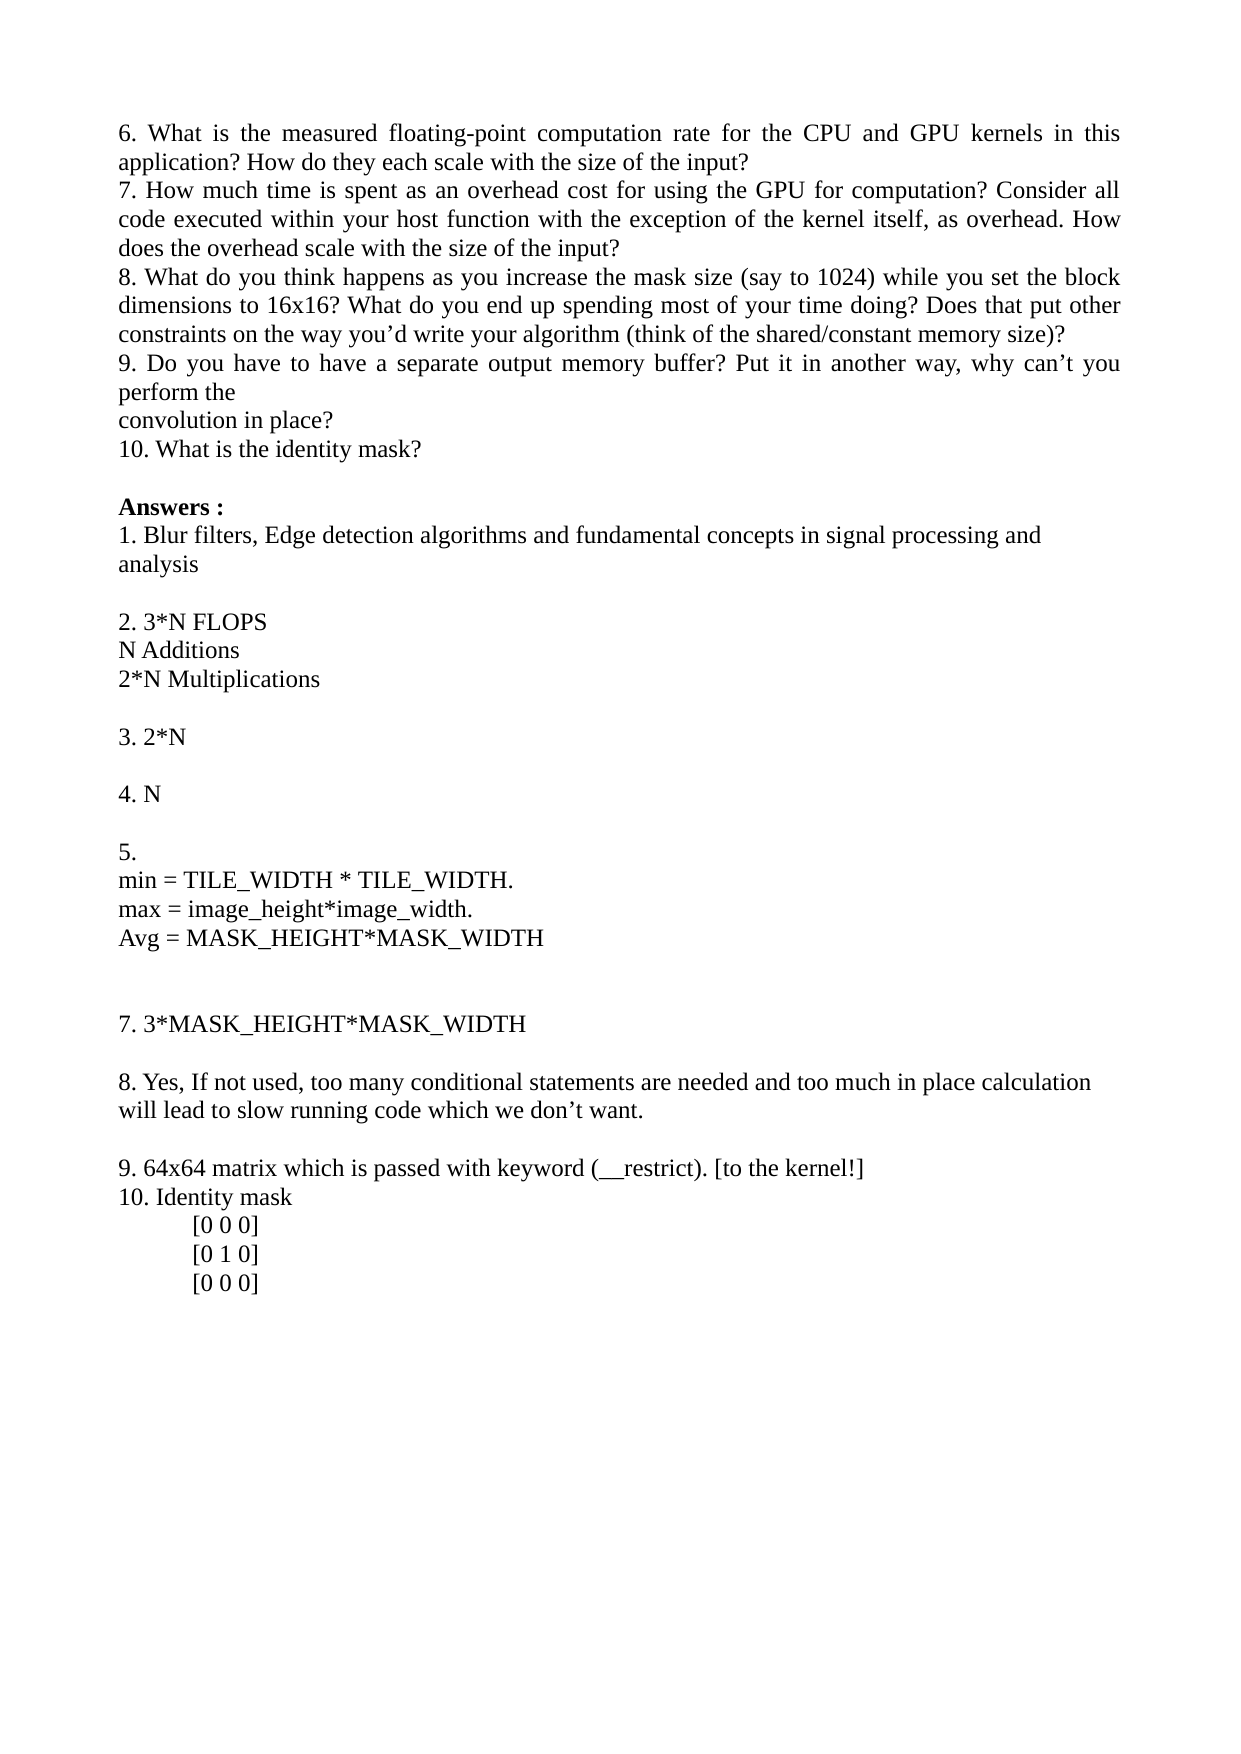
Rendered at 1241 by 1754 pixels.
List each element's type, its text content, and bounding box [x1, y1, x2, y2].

text 9. Do you have to have a separate output memory buffer? Put it in another way, why can’t you perform the [118, 348, 1122, 406]
text max = image_height*image_width. [118, 894, 1122, 923]
text 9. 64x64 matrix which is passed with keyword (__restrict). [to the kernel!] [118, 1153, 1122, 1182]
text 3. 2*N [118, 722, 1122, 751]
text [0 1 0] [118, 1239, 1122, 1268]
text Avg = MASK_HEIGHT*MASK_WIDTH [118, 923, 1122, 952]
text 2. 3*N FLOPS [118, 607, 1122, 636]
text 4. N [118, 779, 1122, 808]
text 7. 3*MASK_HEIGHT*MASK_WIDTH [118, 1009, 1122, 1038]
text 2*N Multiplications [118, 664, 1122, 693]
text [0 0 0] [118, 1268, 1122, 1297]
text N Additions [118, 636, 1122, 664]
text analysis [118, 549, 1122, 578]
text convolution in place? [118, 406, 1122, 434]
text will lead to slow running code which we don’t want. [118, 1096, 1122, 1124]
text [0 0 0] [118, 1211, 1122, 1239]
text Answers : [118, 492, 1122, 521]
text 6. What is the measured floating-point computation rate for the CPU and GPU kernels in this application? How do they each scale with the size of the input? [118, 118, 1122, 176]
text 8. Yes, If not used, too many conditional statements are needed and too much in place calculation [118, 1067, 1122, 1096]
text 5. [118, 837, 1122, 866]
text 8. What do you think happens as you increase the mask size (say to 1024) while you set the block dimensions to 16x16? What do you end up spending most of your time doing? Does that put other constraints on the way you’d write your algorithm (think of the shared/constant memory size)? [118, 262, 1122, 348]
text 10. Identity mask [118, 1182, 1122, 1211]
text 1. Blur filters, Edge detection algorithms and fundamental concepts in signal processing and [118, 521, 1122, 549]
text 7. How much time is spent as an overhead cost for using the GPU for computation? Consider all code executed within your host function with the exception of the kernel itself, as overhead. How does the overhead scale with the size of the input? [118, 176, 1122, 262]
text 10. What is the identity mask? [118, 434, 1122, 463]
text min = TILE_WIDTH * TILE_WIDTH. [118, 866, 1122, 894]
